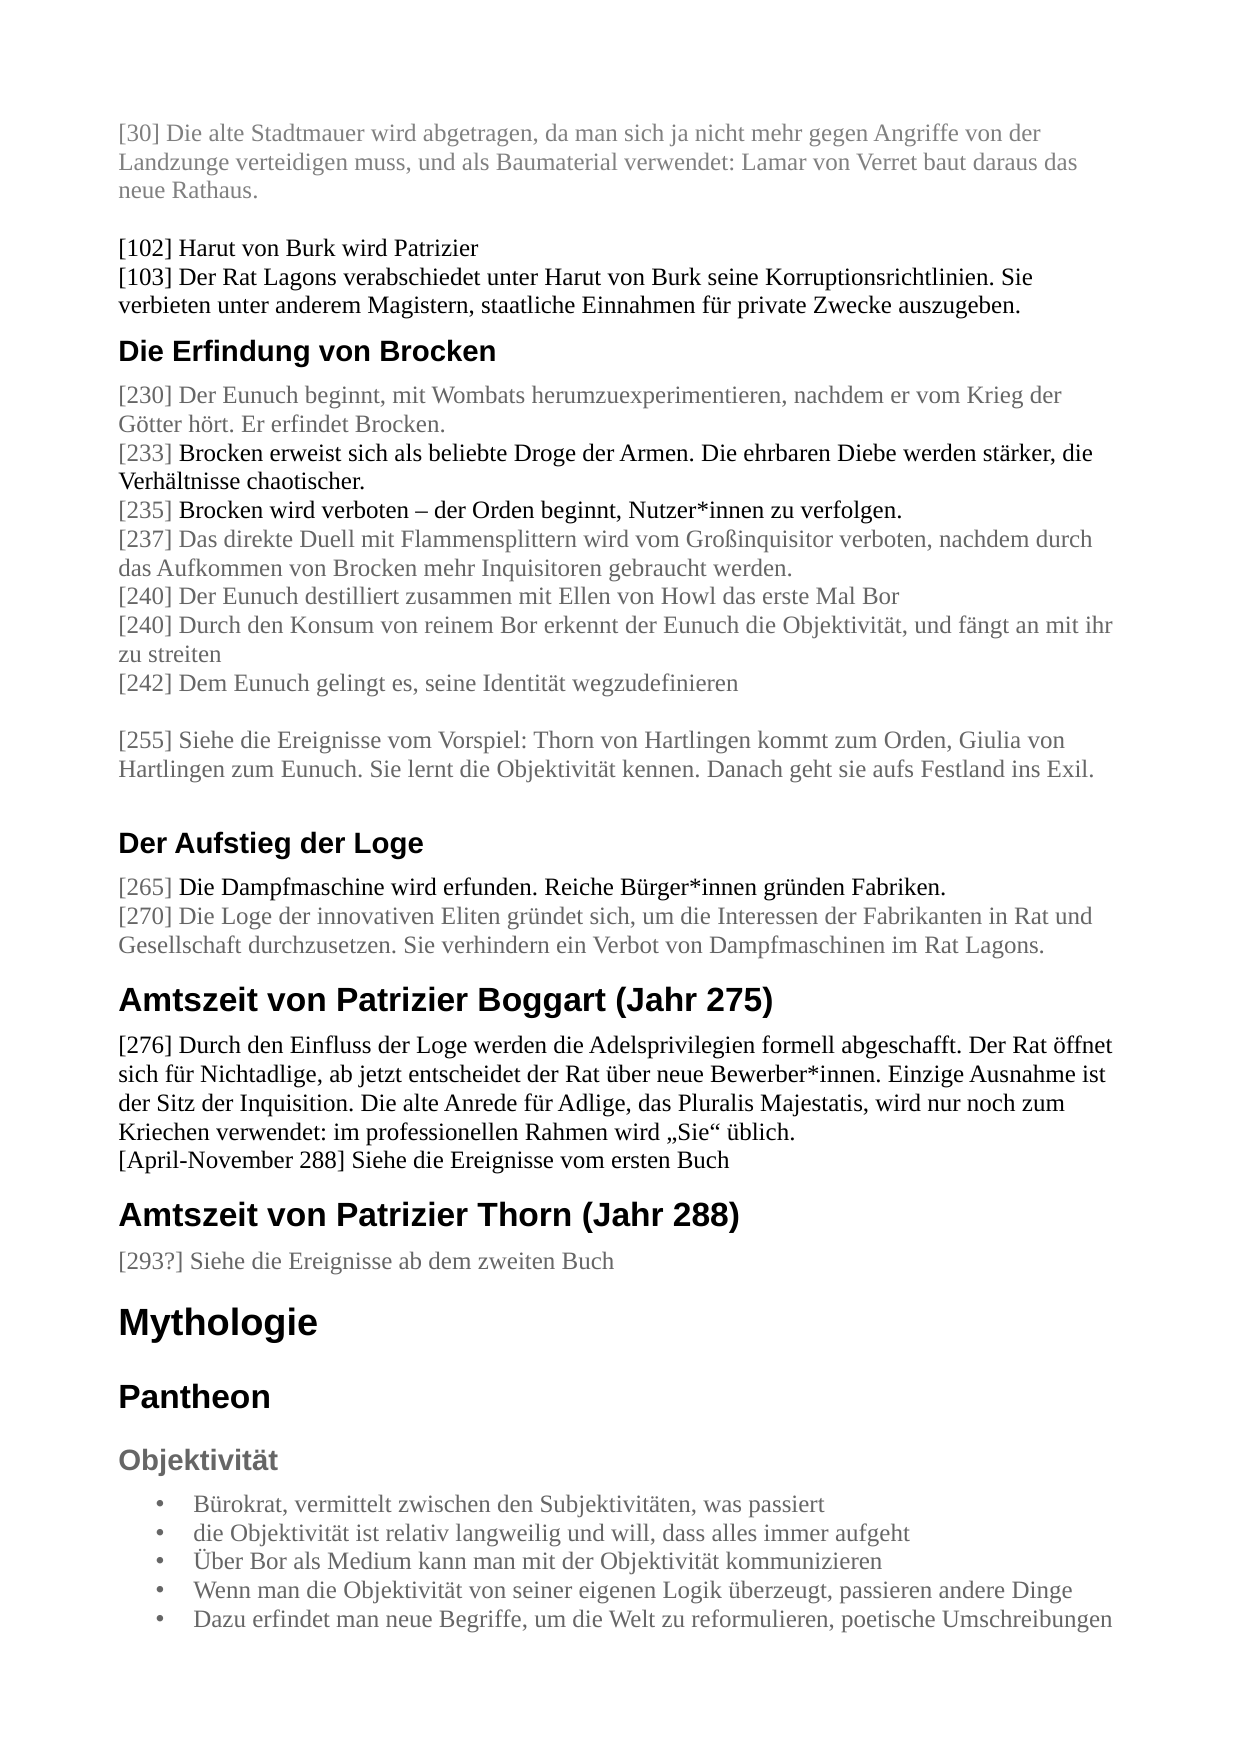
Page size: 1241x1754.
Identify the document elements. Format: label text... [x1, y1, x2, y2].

text [235] Brocken wird verboten – der Orden beginnt, Nutzer*innen zu verfolgen. [118, 495, 1122, 524]
text [270] Die Loge der innovativen Eliten gründet sich, um die Interessen der Fabrikanten in Rat und Gesellschaft durchzusetzen. Sie verhindern ein Verbot von Dampfmaschinen im Rat Lagons. [118, 901, 1122, 958]
subtitle Die Erfindung von Brocken [118, 334, 1122, 368]
text [240] Durch den Konsum von reinem Bor erkennt der Eunuch die Objektivität, und fängt an mit ihr zu streiten [118, 610, 1122, 668]
subtitle Der Aufstieg der Loge [118, 826, 1122, 860]
text [276] Durch den Einfluss der Loge werden die Adelsprivilegien formell abgeschafft. Der Rat öffnet sich für Nichtadlige, ab jetzt entscheidet der Rat über neue Bewerber*innen. Einzige Ausnahme ist der Sitz der Inquisition. Die alte Anrede für Adlige, das Pluralis Majestatis, wird nur noch zum Kriechen verwendet: im professionellen Rahmen wird „Sie“ üblich. [118, 1031, 1122, 1146]
text [293?] Siehe die Ereignisse ab dem zweiten Buch [118, 1246, 1122, 1275]
list die Objektivität ist relativ langweilig und will, dass alles immer aufgeht [156, 1518, 1122, 1546]
subtitle Amtszeit von Patrizier Boggart (Jahr 275) [118, 979, 1122, 1018]
text [240] Der Eunuch destilliert zusammen mit Ellen von Howl das erste Mal Bor [118, 581, 1122, 610]
text [30] Die alte Stadtmauer wird abgetragen, da man sich ja nicht mehr gegen Angriffe von der Landzunge verteidigen muss, und als Baumaterial verwendet: Lamar von Verret baut daraus das neue Rathaus. [118, 118, 1122, 204]
text [265] Die Dampfmaschine wird erfunden. Reiche Bürger*innen gründen Fabriken. [118, 872, 1122, 901]
subtitle Mythologie [118, 1300, 1122, 1344]
list Wenn man die Objektivität von seiner eigenen Logik überzeugt, passieren andere Dinge [156, 1575, 1122, 1604]
subtitle Pantheon [118, 1377, 1122, 1416]
text [255] Siehe die Ereignisse vom Vorspiel: Thorn von Hartlingen kommt zum Orden, Giulia von Hartlingen zum Eunuch. Sie lernt die Objektivität kennen. Danach geht sie aufs Festland ins Exil. [118, 725, 1122, 783]
subtitle Objektivität [118, 1443, 1122, 1476]
text [233] Brocken erweist sich als beliebte Droge der Armen. Die ehrbaren Diebe werden stärker, die Verhältnisse chaotischer. [118, 438, 1122, 495]
text [102] Harut von Burk wird Patrizier [118, 233, 1122, 262]
list Dazu erfindet man neue Begriffe, um die Welt zu reformulieren, poetische Umschreibungen [156, 1604, 1122, 1633]
text [237] Das direkte Duell mit Flammensplittern wird vom Großinquisitor verboten, nachdem durch das Aufkommen von Brocken mehr Inquisitoren gebraucht werden. [118, 524, 1122, 581]
text [103] Der Rat Lagons verabschiedet unter Harut von Burk seine Korruptionsrichtlinien. Sie verbieten unter anderem Magistern, staatliche Einnahmen für private Zwecke auszugeben. [118, 262, 1122, 319]
subtitle Amtszeit von Patrizier Thorn (Jahr 288) [118, 1195, 1122, 1234]
text [April-November 288] Siehe die Ereignisse vom ersten Buch [118, 1146, 1122, 1174]
list Über Bor als Medium kann man mit der Objektivität kommunizieren [156, 1546, 1122, 1575]
list Bürokrat, vermittelt zwischen den Subjektivitäten, was passiert [156, 1489, 1122, 1518]
text [242] Dem Eunuch gelingt es, seine Identität wegzudefinieren [118, 668, 1122, 696]
text [230] Der Eunuch beginnt, mit Wombats herumzuexperimentieren, nachdem er vom Krieg der Götter hört. Er erfindet Brocken. [118, 380, 1122, 438]
